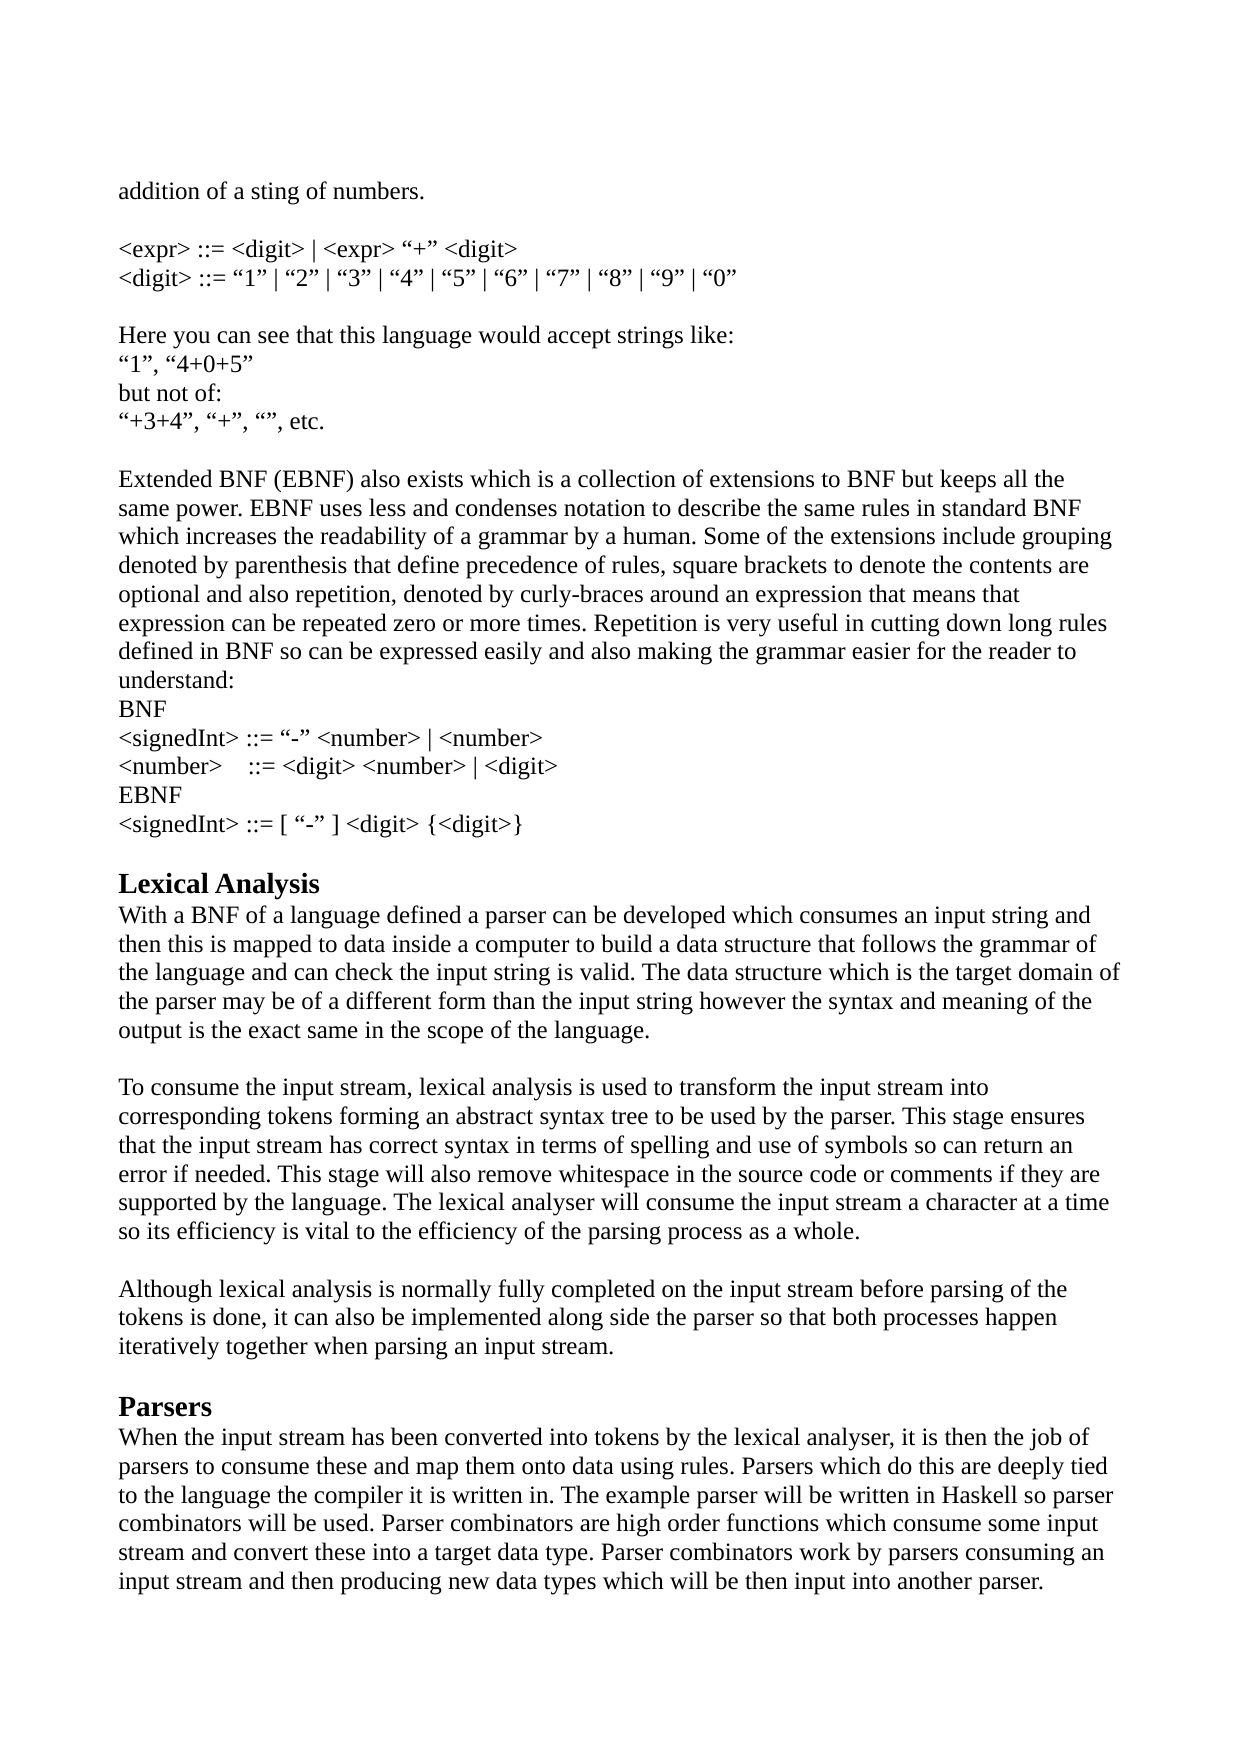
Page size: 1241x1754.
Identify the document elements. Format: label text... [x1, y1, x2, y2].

text EBNF [118, 780, 1122, 809]
text Parsers [118, 1389, 1122, 1422]
text Extended BNF (EBNF) also exists which is a collection of extensions to BNF but keeps all the same power. EBNF uses less and condenses notation to describe the same rules in standard BNF which increases the readability of a grammar by a human. Some of the extensions include grouping denoted by parenthesis that define precedence of rules, square brackets to denote the contents are optional and also repetition, denoted by curly-braces around an expression that means that expression can be repeated zero or more times. Repetition is very useful in cutting down long rules defined in BNF so can be expressed easily and also making the grammar easier for the reader to understand: [118, 464, 1122, 694]
text <number> ::= <digit> <number> | <digit> [118, 751, 1122, 780]
text “1”, “4+0+5” [118, 349, 1122, 378]
text <expr> ::= <digit> | <expr> “+” <digit> [118, 234, 1122, 263]
text When the input stream has been converted into tokens by the lexical analyser, it is then the job of parsers to consume these and map them onto data using rules. Parsers which do this are deeply tied to the language the compiler it is written in. The example parser will be written in Haskell so parser combinators will be used. Parser combinators are high order functions which consume some input stream and convert these into a target data type. Parser combinators work by parsers consuming an input stream and then producing new data types which will be then input into another parser. [118, 1422, 1122, 1595]
text <signedInt> ::= [ “-” ] <digit> {<digit>} [118, 809, 1122, 838]
text Although lexical analysis is normally fully completed on the input stream before parsing of the tokens is done, it can also be implemented along side the parser so that both processes happen iteratively together when parsing an input stream. [118, 1274, 1122, 1360]
text To consume the input stream, lexical analysis is used to transform the input stream into corresponding tokens forming an abstract syntax tree to be used by the parser. This stage ensures that the input stream has correct syntax in terms of spelling and use of symbols so can return an error if needed. This stage will also remove whitespace in the source code or comments if they are supported by the language. The lexical analyser will consume the input stream a character at a time so its efficiency is vital to the efficiency of the parsing process as a whole. [118, 1072, 1122, 1245]
text BNF [118, 694, 1122, 723]
text <digit> ::= “1” | “2” | “3” | “4” | “5” | “6” | “7” | “8” | “9” | “0” [118, 263, 1122, 291]
text “+3+4”, “+”, “”, etc. [118, 406, 1122, 435]
text but not of: [118, 378, 1122, 406]
text <signedInt> ::= “-” <number> | <number> [118, 723, 1122, 751]
text Here you can see that this language would accept strings like: [118, 320, 1122, 349]
text With a BNF of a language defined a parser can be developed which consumes an input string and then this is mapped to data inside a computer to build a data structure that follows the grammar of the language and can check the input string is valid. The data structure which is the target domain of the parser may be of a different form than the input string however the syntax and meaning of the output is the exact same in the scope of the language. [118, 900, 1122, 1044]
text addition of a sting of numbers. [118, 176, 1122, 205]
text Lexical Analysis [118, 866, 1122, 900]
